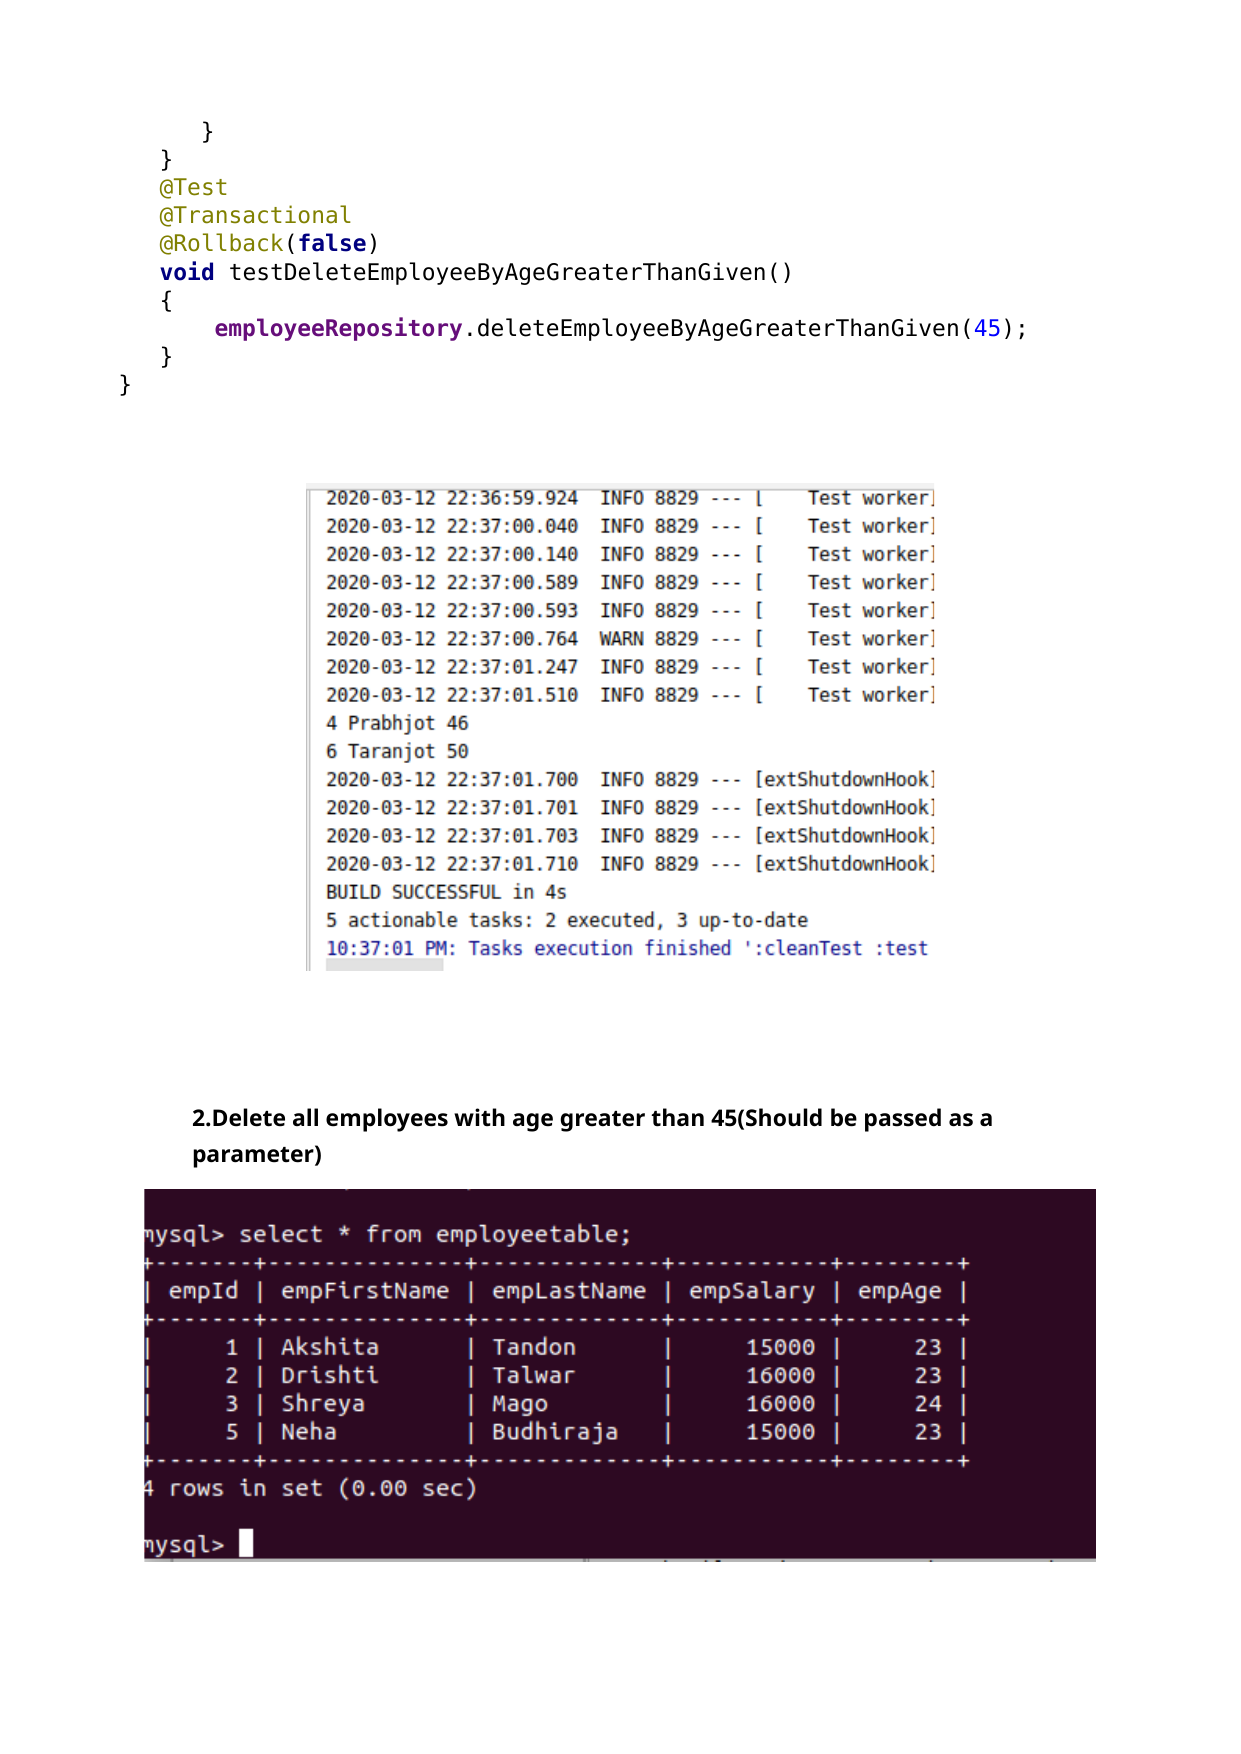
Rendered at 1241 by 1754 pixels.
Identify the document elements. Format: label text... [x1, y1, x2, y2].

text { [118, 287, 1122, 315]
picture [306, 483, 935, 971]
text void testDeleteEmployeeByAgeGreaterThanGiven() [118, 259, 1122, 287]
text employeeRepository.deleteEmployeeByAgeGreaterThanGiven(45); [118, 315, 1122, 343]
list Delete all employees with age greater than 45(Should be passed as a parameter) [118, 1102, 1122, 1169]
picture [144, 1189, 1096, 1562]
text @Rollback(false) [118, 231, 1122, 259]
text } [118, 371, 1122, 398]
text } [118, 343, 1122, 371]
text @Transactional [118, 202, 1122, 231]
text } [118, 118, 1122, 146]
text } [118, 146, 1122, 174]
text @Test [118, 174, 1122, 202]
